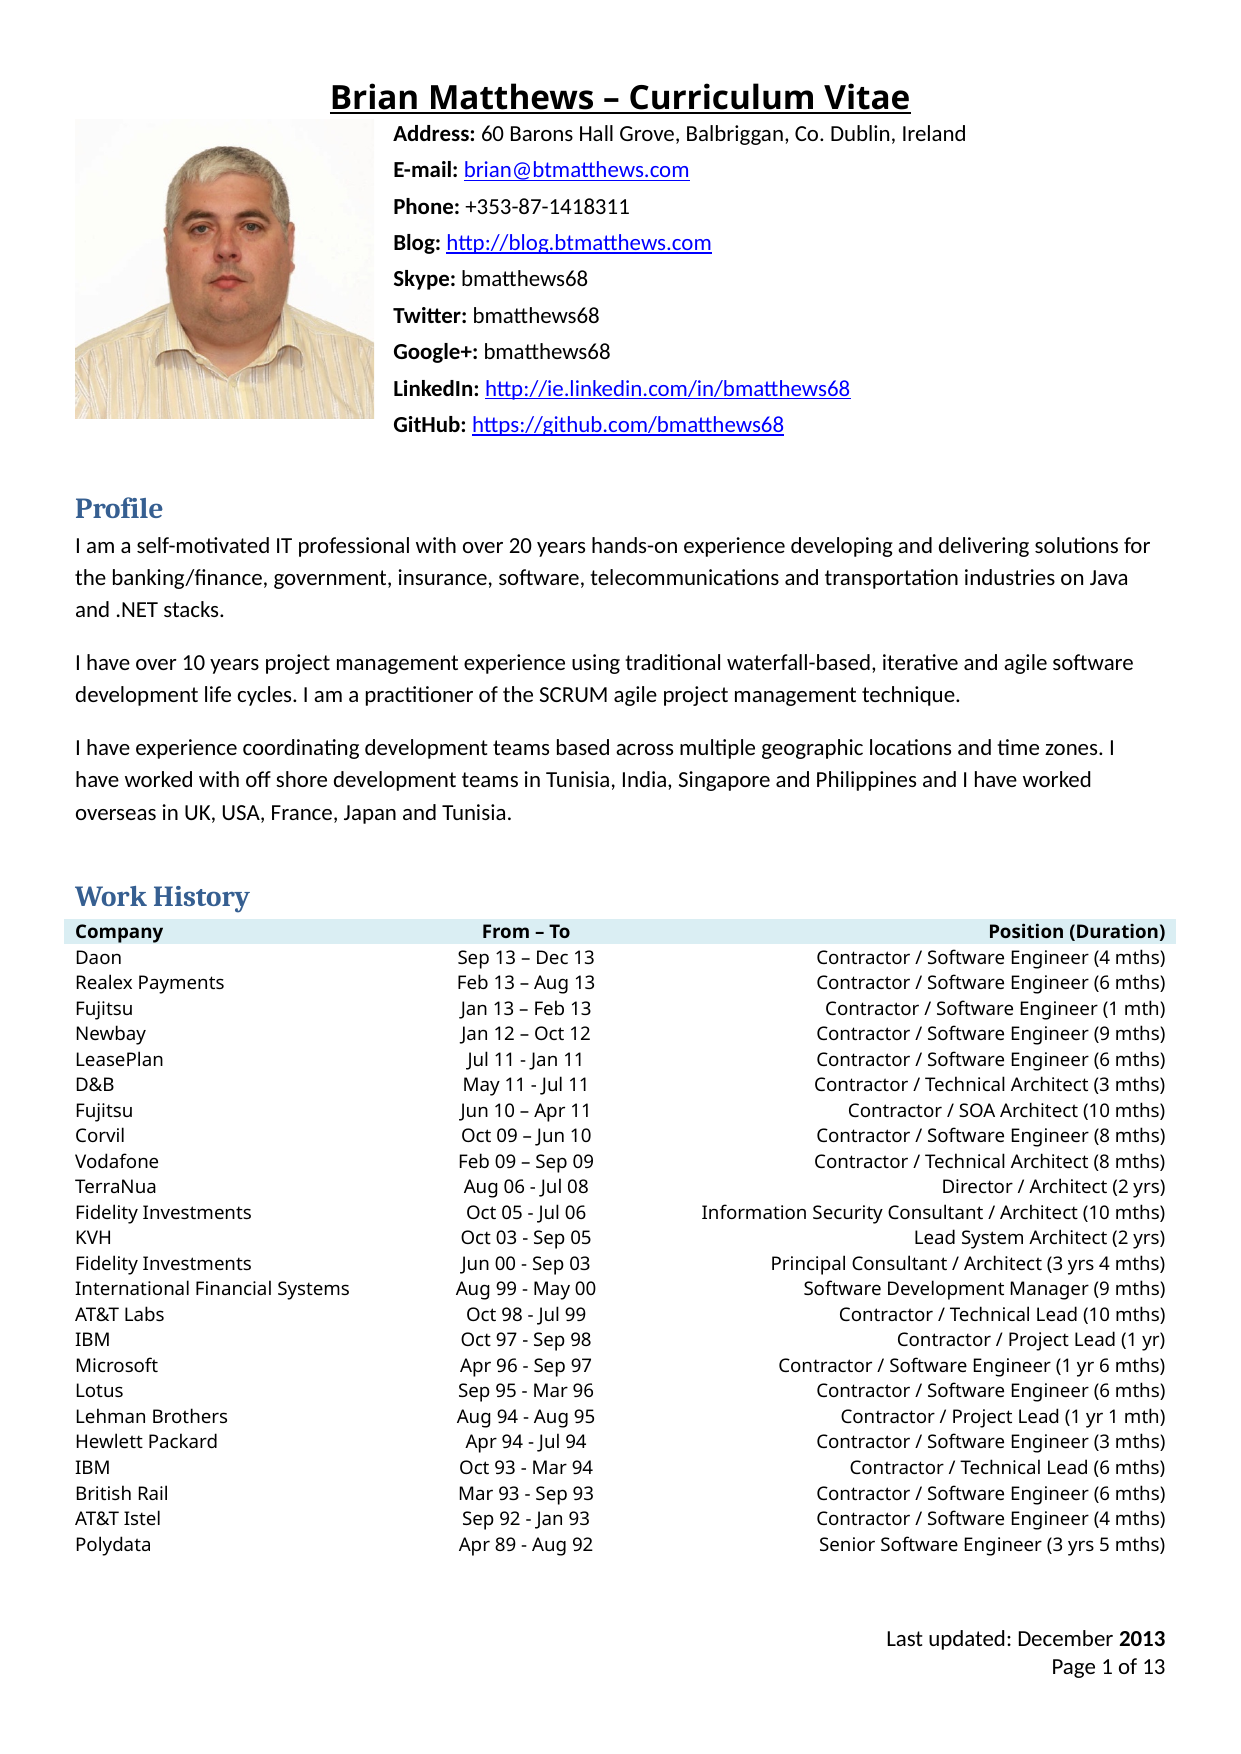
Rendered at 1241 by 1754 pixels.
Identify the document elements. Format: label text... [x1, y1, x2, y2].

picture [75, 119, 375, 419]
table_cell Oct 03 - Sep 05 [416, 1225, 636, 1250]
table_cell Aug 99 - May 00 [416, 1276, 636, 1301]
table_header From – To [416, 919, 636, 944]
table_cell Microsoft [64, 1352, 416, 1378]
text GitHub: https://github.com/bmatthews68 [75, 410, 1165, 438]
table_cell Jun 10 – Apr 11 [416, 1097, 636, 1123]
subtitle Work History [75, 880, 1165, 913]
table_cell Daon [64, 944, 416, 969]
table_cell Oct 05 - Jul 06 [416, 1199, 636, 1225]
table_cell Feb 09 – Sep 09 [416, 1148, 636, 1174]
table_cell Principal Consultant / Architect (3 yrs 4 mths) [636, 1250, 1176, 1276]
table_cell Contractor / Technical Architect (8 mths) [636, 1148, 1176, 1174]
table_cell Fujitsu [64, 995, 416, 1021]
text E-mail: brian@btmatthews.com [375, 156, 1165, 183]
table_cell Senior Software Engineer (3 yrs 5 mths) [636, 1531, 1176, 1556]
text Phone: +353-87-1418311 [375, 192, 1165, 220]
table_cell Fujitsu [64, 1097, 416, 1123]
text LinkedIn: http://ie.linkedin.com/in/bmatthews68 [375, 374, 1165, 402]
table_cell Oct 98 - Jul 99 [416, 1301, 636, 1327]
table_cell Contractor / Software Engineer (9 mths) [636, 1021, 1176, 1046]
table_cell Contractor / SOA Architect (10 mths) [636, 1097, 1176, 1123]
table_cell British Rail [64, 1480, 416, 1505]
table_cell TerraNua [64, 1174, 416, 1199]
text Blog: http://blog.btmatthews.com [375, 228, 1165, 256]
table_cell AT&T Istel [64, 1505, 416, 1531]
table_cell May 11 - Jul 11 [416, 1072, 636, 1097]
table_cell Corvil [64, 1123, 416, 1148]
table_cell Mar 93 - Sep 93 [416, 1480, 636, 1505]
table_cell Software Development Manager (9 mths) [636, 1276, 1176, 1301]
table_cell Fidelity Investments [64, 1250, 416, 1276]
table_cell IBM [64, 1327, 416, 1352]
text Google+: bmatthews68 [375, 337, 1165, 365]
table_cell Contractor / Project Lead (1 yr 1 mth) [636, 1403, 1176, 1429]
table_cell IBM [64, 1454, 416, 1480]
table_cell AT&T Labs [64, 1301, 416, 1327]
table_cell Contractor / Software Engineer (1 mth) [636, 995, 1176, 1021]
table_cell Vodafone [64, 1148, 416, 1174]
table_cell Lead System Architect (2 yrs) [636, 1225, 1176, 1250]
table_cell Lehman Brothers [64, 1403, 416, 1429]
table_cell Director / Architect (2 yrs) [636, 1174, 1176, 1199]
table_cell Newbay [64, 1021, 416, 1046]
text Twitter: bmatthews68 [375, 301, 1165, 329]
table_cell Realex Payments [64, 970, 416, 995]
table_cell Apr 94 - Jul 94 [416, 1429, 636, 1454]
text I have over 10 years project management experience using traditional waterfall-based, iterative and agile software development life cycles. I am a practitioner of the SCRUM agile project management technique. [75, 648, 1165, 708]
table_cell International Financial Systems [64, 1276, 416, 1301]
table_cell Contractor / Software Engineer (3 mths) [636, 1429, 1176, 1454]
table_cell Polydata [64, 1531, 416, 1556]
table_cell Contractor / Software Engineer (4 mths) [636, 1505, 1176, 1531]
table_cell Information Security Consultant / Architect (10 mths) [636, 1199, 1176, 1225]
table_cell Hewlett Packard [64, 1429, 416, 1454]
table_cell Contractor / Software Engineer (6 mths) [636, 1046, 1176, 1072]
table_cell Contractor / Software Engineer (6 mths) [636, 1378, 1176, 1403]
table_cell Contractor / Software Engineer (4 mths) [636, 944, 1176, 969]
table_cell Aug 06 - Jul 08 [416, 1174, 636, 1199]
table_cell Aug 94 - Aug 95 [416, 1403, 636, 1429]
table_cell Oct 09 – Jun 10 [416, 1123, 636, 1148]
table_cell Jun 00 - Sep 03 [416, 1250, 636, 1276]
table_cell Lotus [64, 1378, 416, 1403]
table_cell LeasePlan [64, 1046, 416, 1072]
text I am a self-motivated IT professional with over 20 years hands-on experience developing and delivering solutions for the banking/finance, government, insurance, software, telecommunications and transportation industries on Java and .NET stacks. [75, 531, 1165, 623]
table_cell Sep 92 - Jan 93 [416, 1505, 636, 1531]
table_header Company [64, 919, 416, 944]
table_cell D&B [64, 1072, 416, 1097]
table_cell Jul 11 - Jan 11 [416, 1046, 636, 1072]
table_cell KVH [64, 1225, 416, 1250]
table_header Position (Duration) [636, 919, 1176, 944]
table_cell Fidelity Investments [64, 1199, 416, 1225]
table_cell Feb 13 – Aug 13 [416, 970, 636, 995]
subtitle Profile [75, 492, 1165, 526]
table_cell Oct 97 - Sep 98 [416, 1327, 636, 1352]
table_cell Sep 13 – Dec 13 [416, 944, 636, 969]
text I have experience coordinating development teams based across multiple geographic locations and time zones. I have worked with off shore development teams in Tunisia, India, Singapore and Philippines and I have worked overseas in UK, USA, France, Japan and Tunisia. [75, 733, 1165, 826]
table_cell Contractor / Software Engineer (1 yr 6 mths) [636, 1352, 1176, 1378]
table_cell Contractor / Technical Lead (6 mths) [636, 1454, 1176, 1480]
table_cell Jan 12 – Oct 12 [416, 1021, 636, 1046]
table_cell Sep 95 - Mar 96 [416, 1378, 636, 1403]
table_cell Apr 96 - Sep 97 [416, 1352, 636, 1378]
table_cell Contractor / Software Engineer (6 mths) [636, 1480, 1176, 1505]
table_cell Contractor / Technical Architect (3 mths) [636, 1072, 1176, 1097]
table_cell Oct 93 - Mar 94 [416, 1454, 636, 1480]
table_cell Apr 89 - Aug 92 [416, 1531, 636, 1556]
text Skype: bmatthews68 [375, 264, 1165, 293]
table_cell Contractor / Software Engineer (6 mths) [636, 970, 1176, 995]
table_cell Contractor / Project Lead (1 yr) [636, 1327, 1176, 1352]
table_cell Contractor / Software Engineer (8 mths) [636, 1123, 1176, 1148]
table_cell Contractor / Technical Lead (10 mths) [636, 1301, 1176, 1327]
table_cell Jan 13 – Feb 13 [416, 995, 636, 1021]
text Address: 60 Barons Hall Grove, Balbriggan, Co. Dublin, Ireland [375, 119, 1165, 147]
